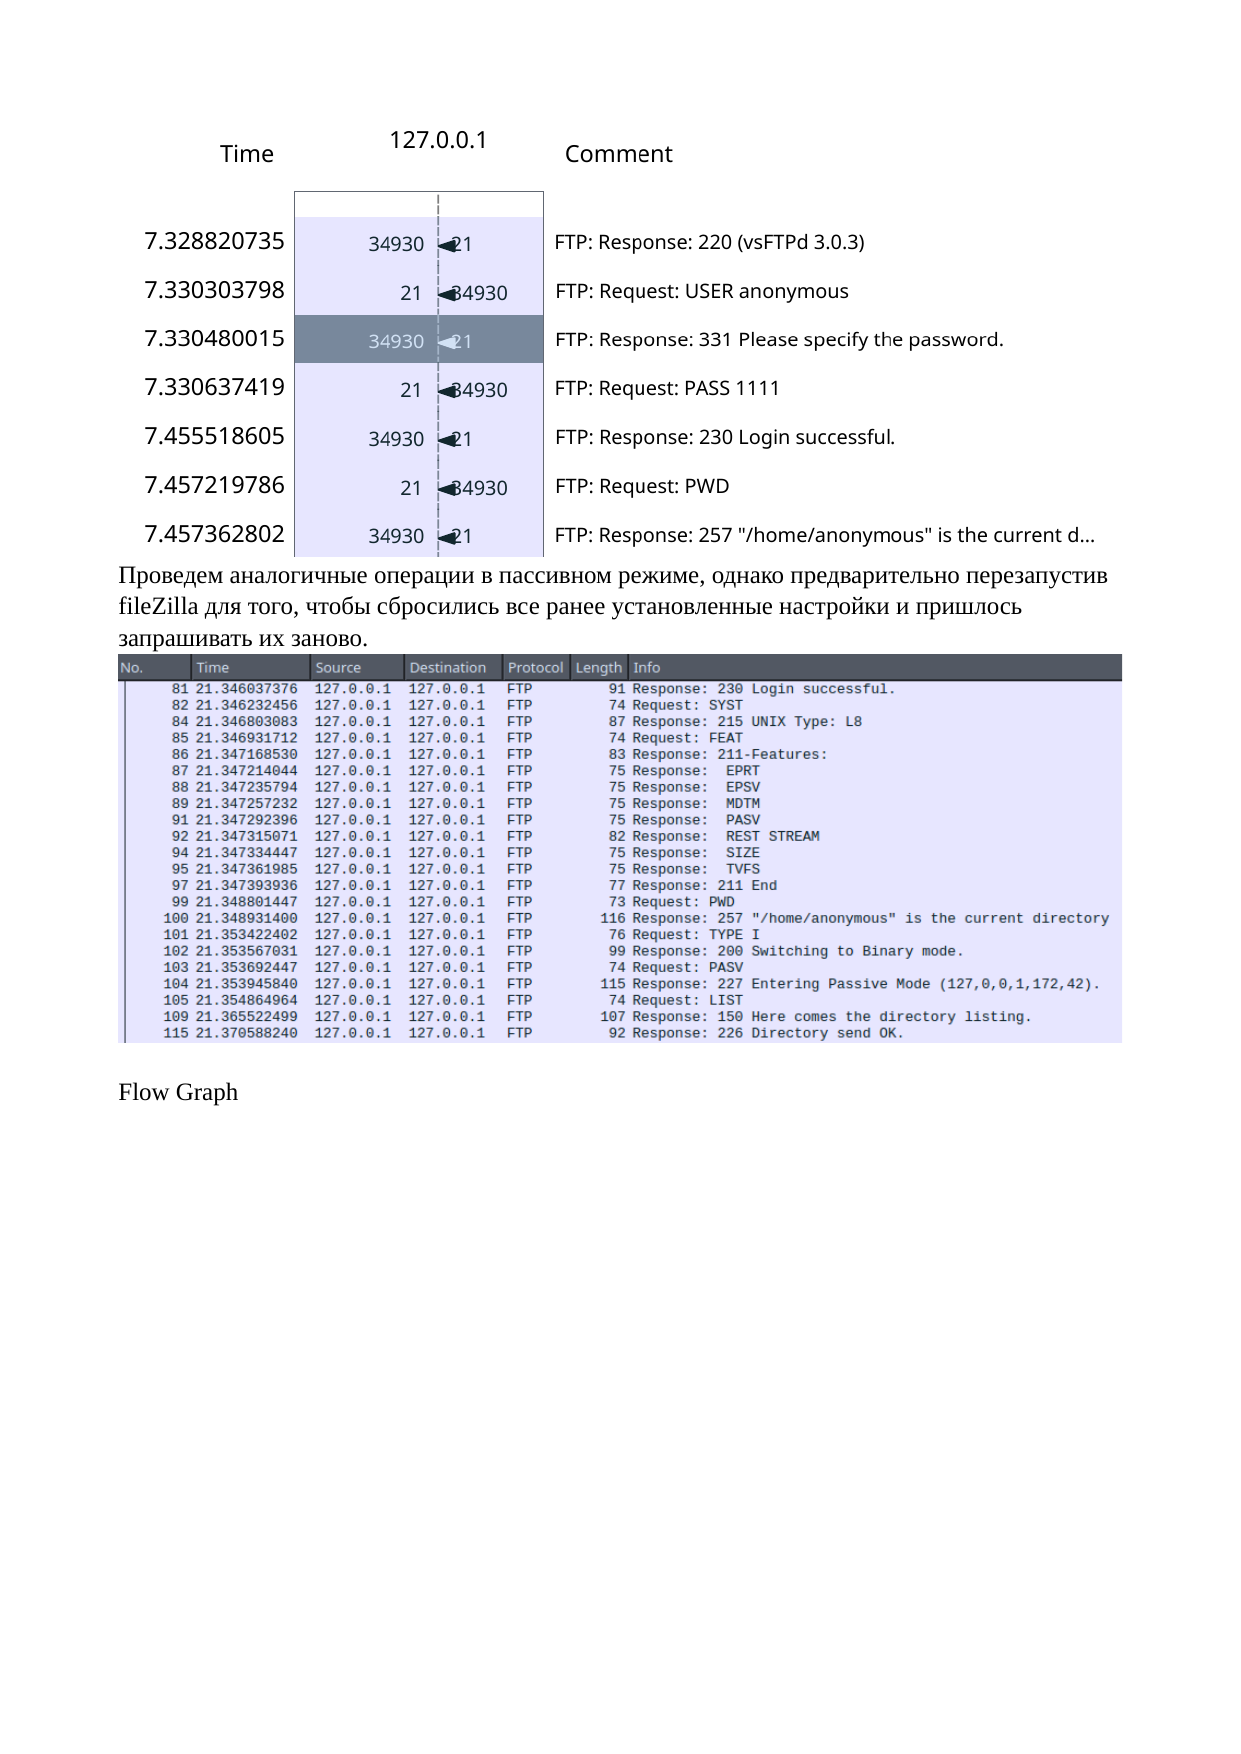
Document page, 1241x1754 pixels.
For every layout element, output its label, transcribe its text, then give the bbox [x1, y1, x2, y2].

picture [118, 654, 1123, 1043]
text Flow Graph [118, 1077, 1122, 1106]
picture [137, 118, 1103, 557]
text Проведем аналогичные операции в пассивном режиме, однако предварительно перезапустив fileZilla для того, чтобы сбросились все ранее установленные настройки и пришлось запрашивать их заново. [118, 118, 1122, 652]
